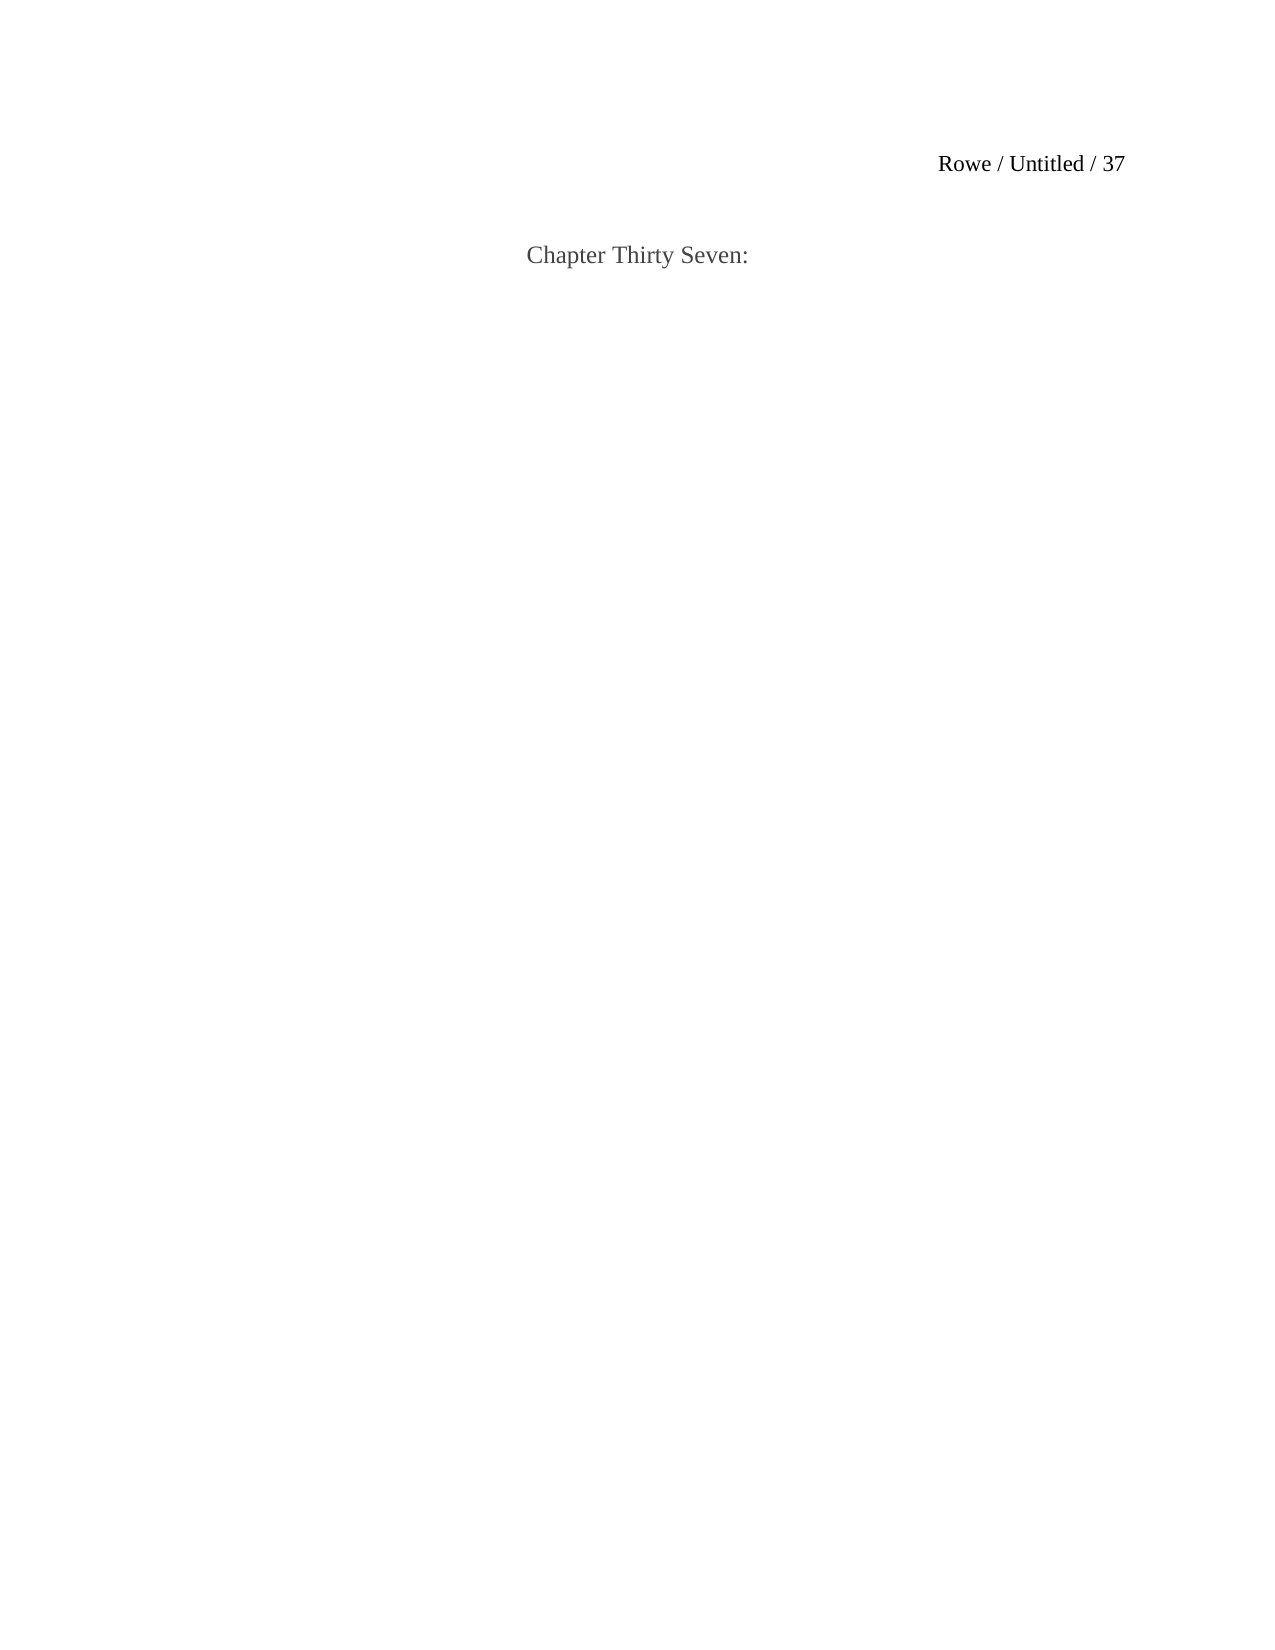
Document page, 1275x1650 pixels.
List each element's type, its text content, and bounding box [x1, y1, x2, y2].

subtitle Chapter Thirty Seven: [150, 240, 1125, 268]
